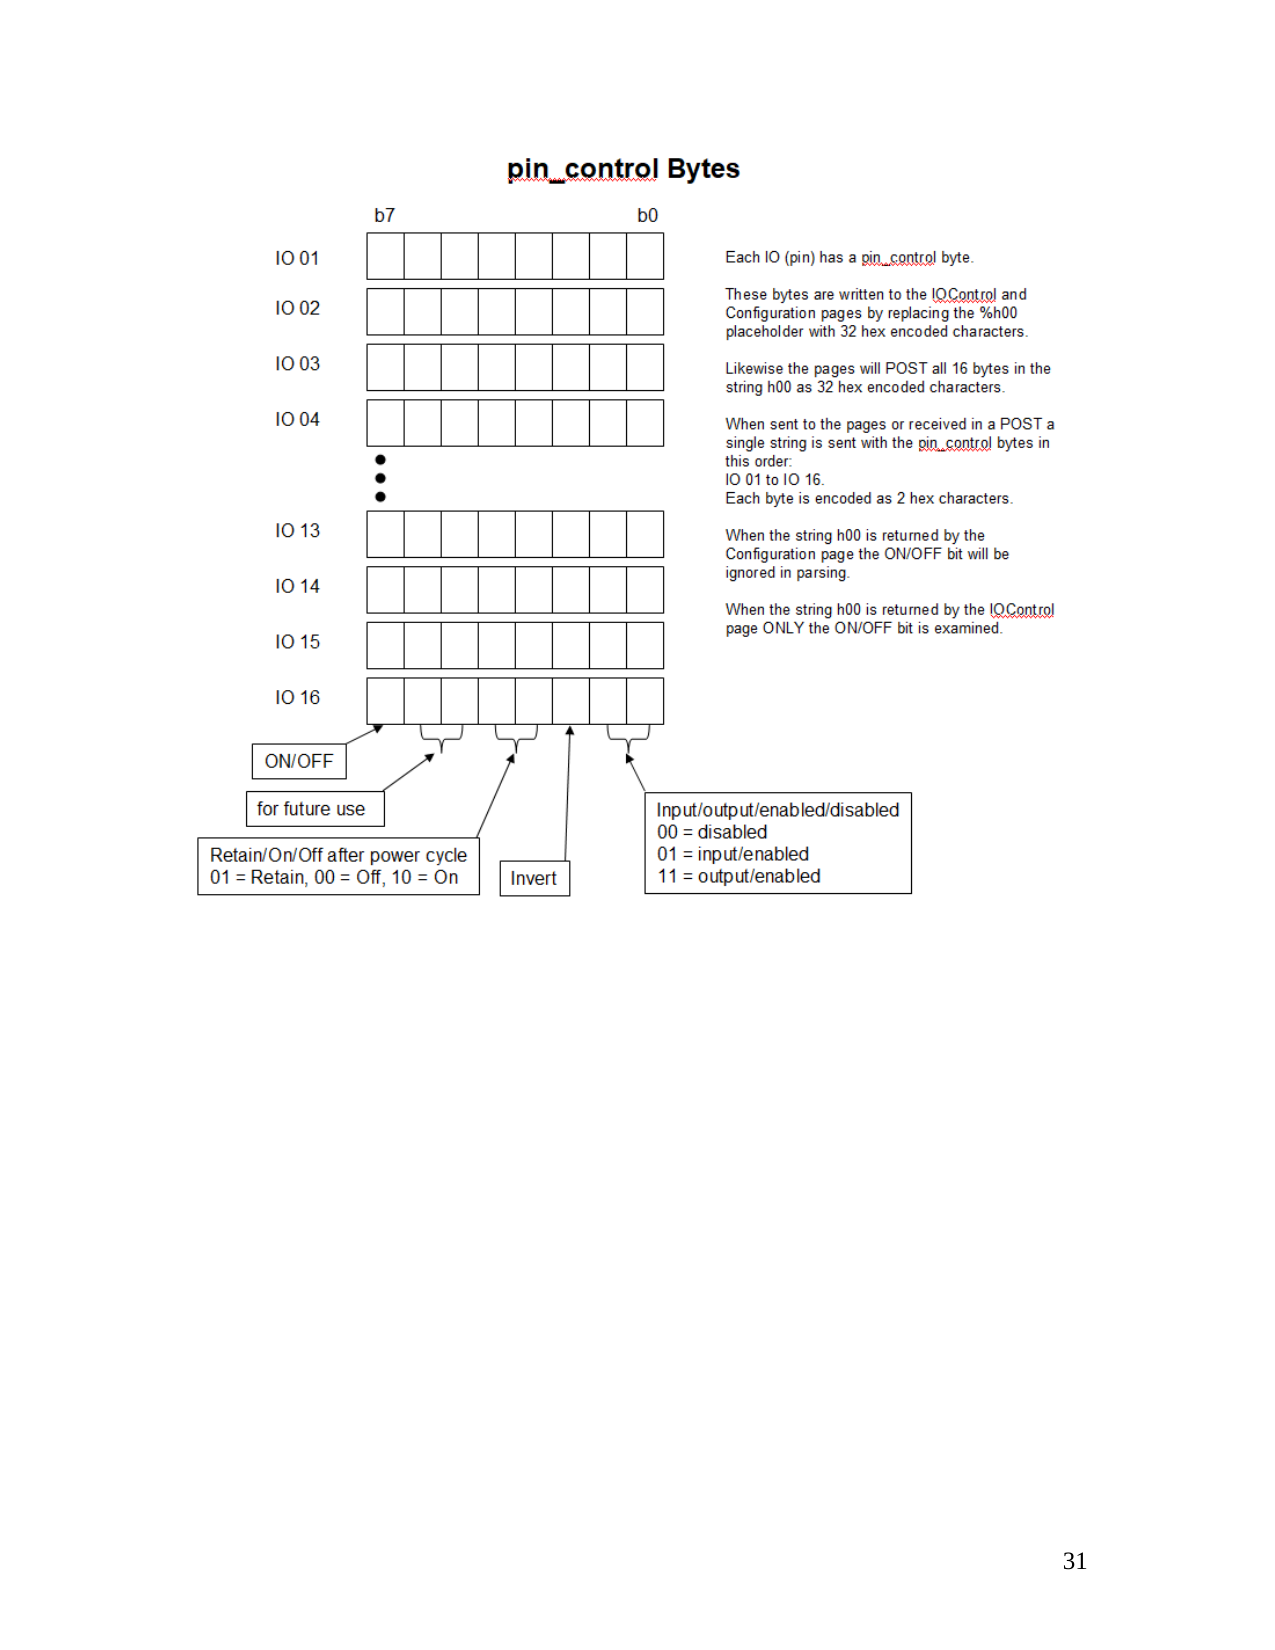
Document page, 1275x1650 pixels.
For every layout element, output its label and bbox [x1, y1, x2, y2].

picture [187, 149, 1079, 900]
